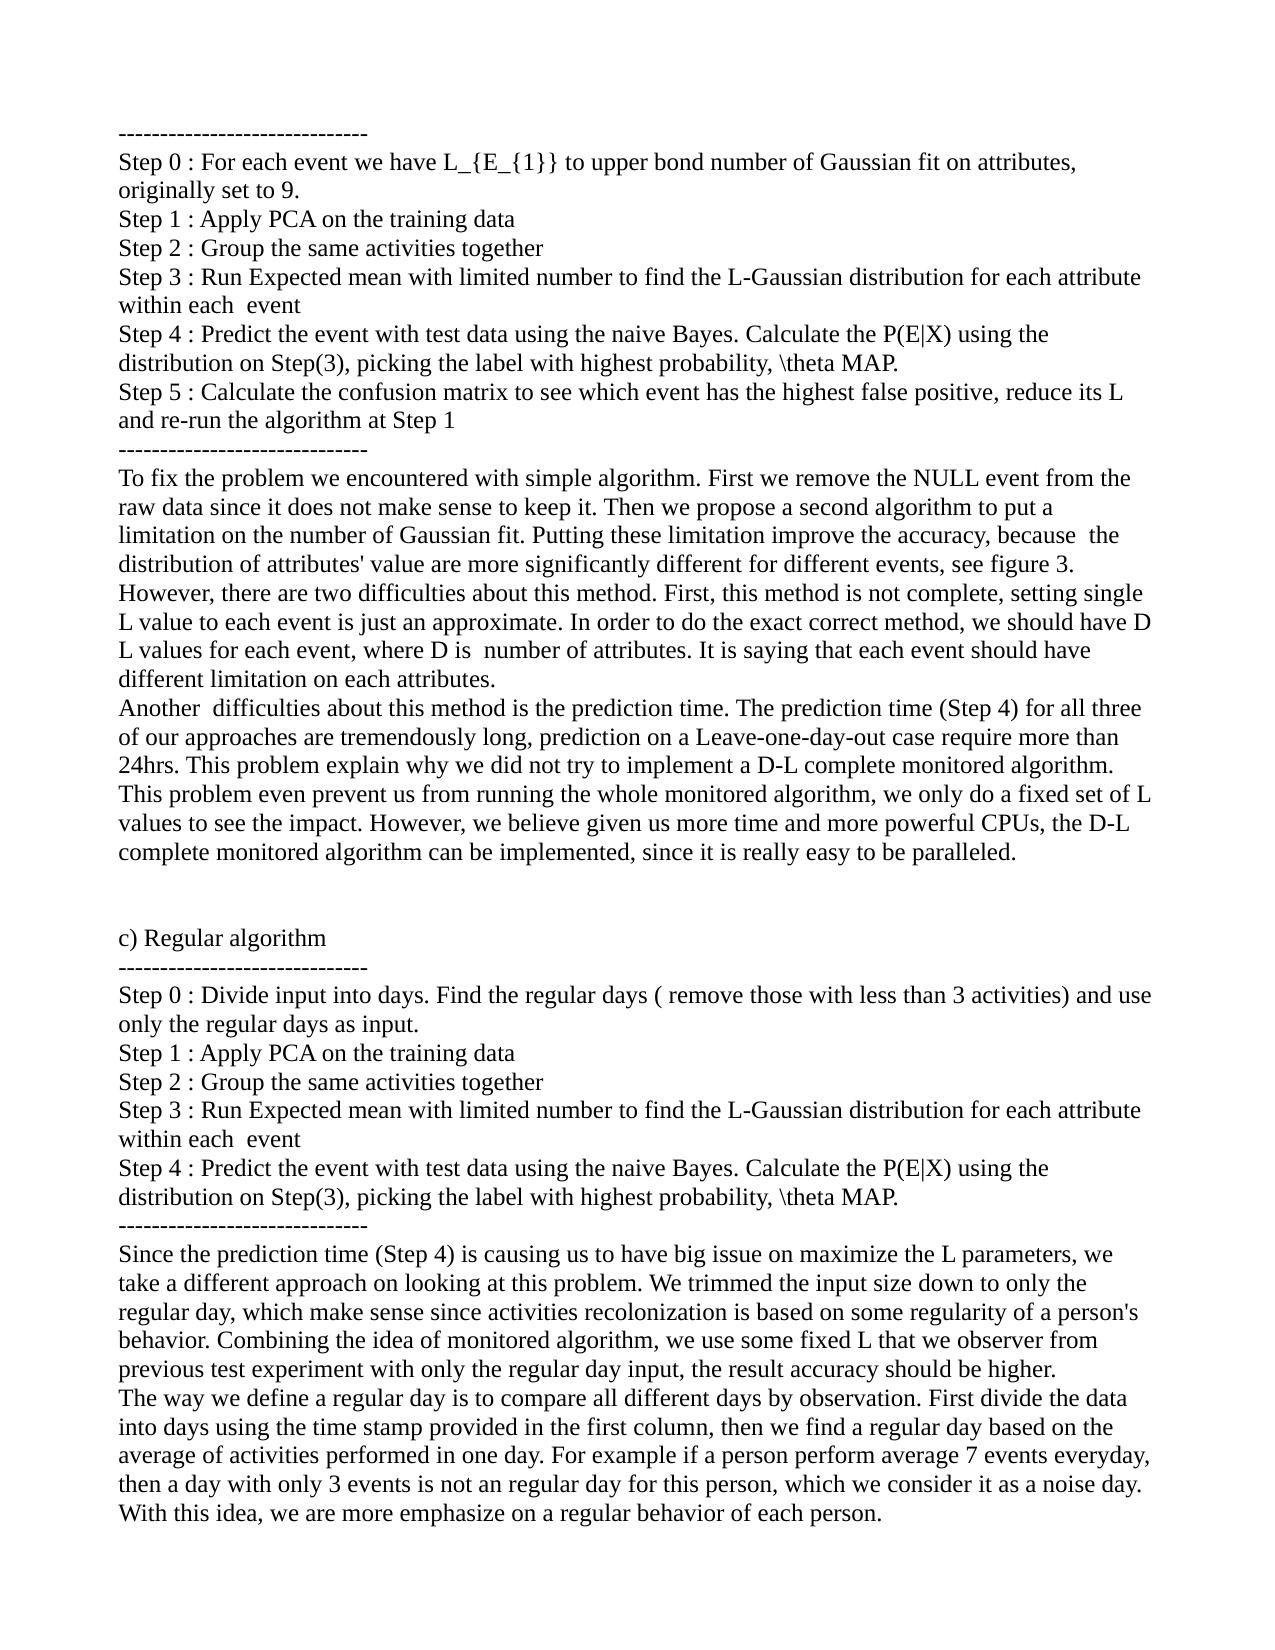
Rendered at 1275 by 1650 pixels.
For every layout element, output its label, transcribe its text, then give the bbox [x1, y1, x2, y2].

text Step 2 : Group the same activities together [118, 233, 1157, 262]
text c) Regular algorithm [118, 923, 1157, 952]
text To fix the problem we encountered with simple algorithm. First we remove the NULL event from the raw data since it does not make sense to keep it. Then we propose a second algorithm to put a limitation on the number of Gaussian fit. Putting these limitation improve the accuracy, because the distribution of attributes' value are more significantly different for different events, see figure 3. However, there are two difficulties about this method. First, this method is not complete, setting single L value to each event is just an approximate. In order to do the exact correct method, we should have D L values for each event, where D is number of attributes. It is saying that each event should have different limitation on each attributes. [118, 463, 1157, 693]
text The way we define a regular day is to compare all different days by observation. First divide the data into days using the time stamp provided in the first column, then we find a regular day based on the average of activities performed in one day. For example if a person perform average 7 events everyday, then a day with only 3 events is not an regular day for this person, which we consider it as a noise day. With this idea, we are more emphasize on a regular behavior of each person. [118, 1383, 1157, 1527]
text Step 1 : Apply PCA on the training data [118, 1038, 1157, 1067]
text ------------------------------ [118, 1211, 1157, 1239]
text Step 4 : Predict the event with test data using the naive Bayes. Calculate the P(E|X) using the distribution on Step(3), picking the label with highest probability, \theta MAP. [118, 1153, 1157, 1211]
text Step 1 : Apply PCA on the training data [118, 204, 1157, 233]
text Step 5 : Calculate the confusion matrix to see which event has the highest false positive, reduce its L and re-run the algorithm at Step 1 [118, 377, 1157, 434]
text Step 3 : Run Expected mean with limited number to find the L-Gaussian distribution for each attribute within each event [118, 262, 1157, 319]
text ------------------------------ [118, 434, 1157, 463]
text Step 0 : For each event we have L_{E_{1}} to upper bond number of Gaussian fit on attributes, originally set to 9. [118, 147, 1157, 204]
text Step 3 : Run Expected mean with limited number to find the L-Gaussian distribution for each attribute within each event [118, 1096, 1157, 1153]
text Another difficulties about this method is the prediction time. The prediction time (Step 4) for all three of our approaches are tremendously long, prediction on a Leave-one-day-out case require more than 24hrs. This problem explain why we did not try to implement a D-L complete monitored algorithm. This problem even prevent us from running the whole monitored algorithm, we only do a fixed set of L values to see the impact. However, we believe given us more time and more powerful CPUs, the D-L complete monitored algorithm can be implemented, since it is really easy to be paralleled. [118, 693, 1157, 866]
text Step 4 : Predict the event with test data using the naive Bayes. Calculate the P(E|X) using the distribution on Step(3), picking the label with highest probability, \theta MAP. [118, 319, 1157, 377]
text ------------------------------ [118, 952, 1157, 981]
text ------------------------------ [118, 118, 1157, 147]
text Since the prediction time (Step 4) is causing us to have big issue on maximize the L parameters, we take a different approach on looking at this problem. We trimmed the input size down to only the regular day, which make sense since activities recolonization is based on some regularity of a person's behavior. Combining the idea of monitored algorithm, we use some fixed L that we observer from previous test experiment with only the regular day input, the result accuracy should be higher. [118, 1239, 1157, 1383]
text Step 0 : Divide input into days. Find the regular days ( remove those with less than 3 activities) and use only the regular days as input. [118, 981, 1157, 1038]
text Step 2 : Group the same activities together [118, 1067, 1157, 1096]
